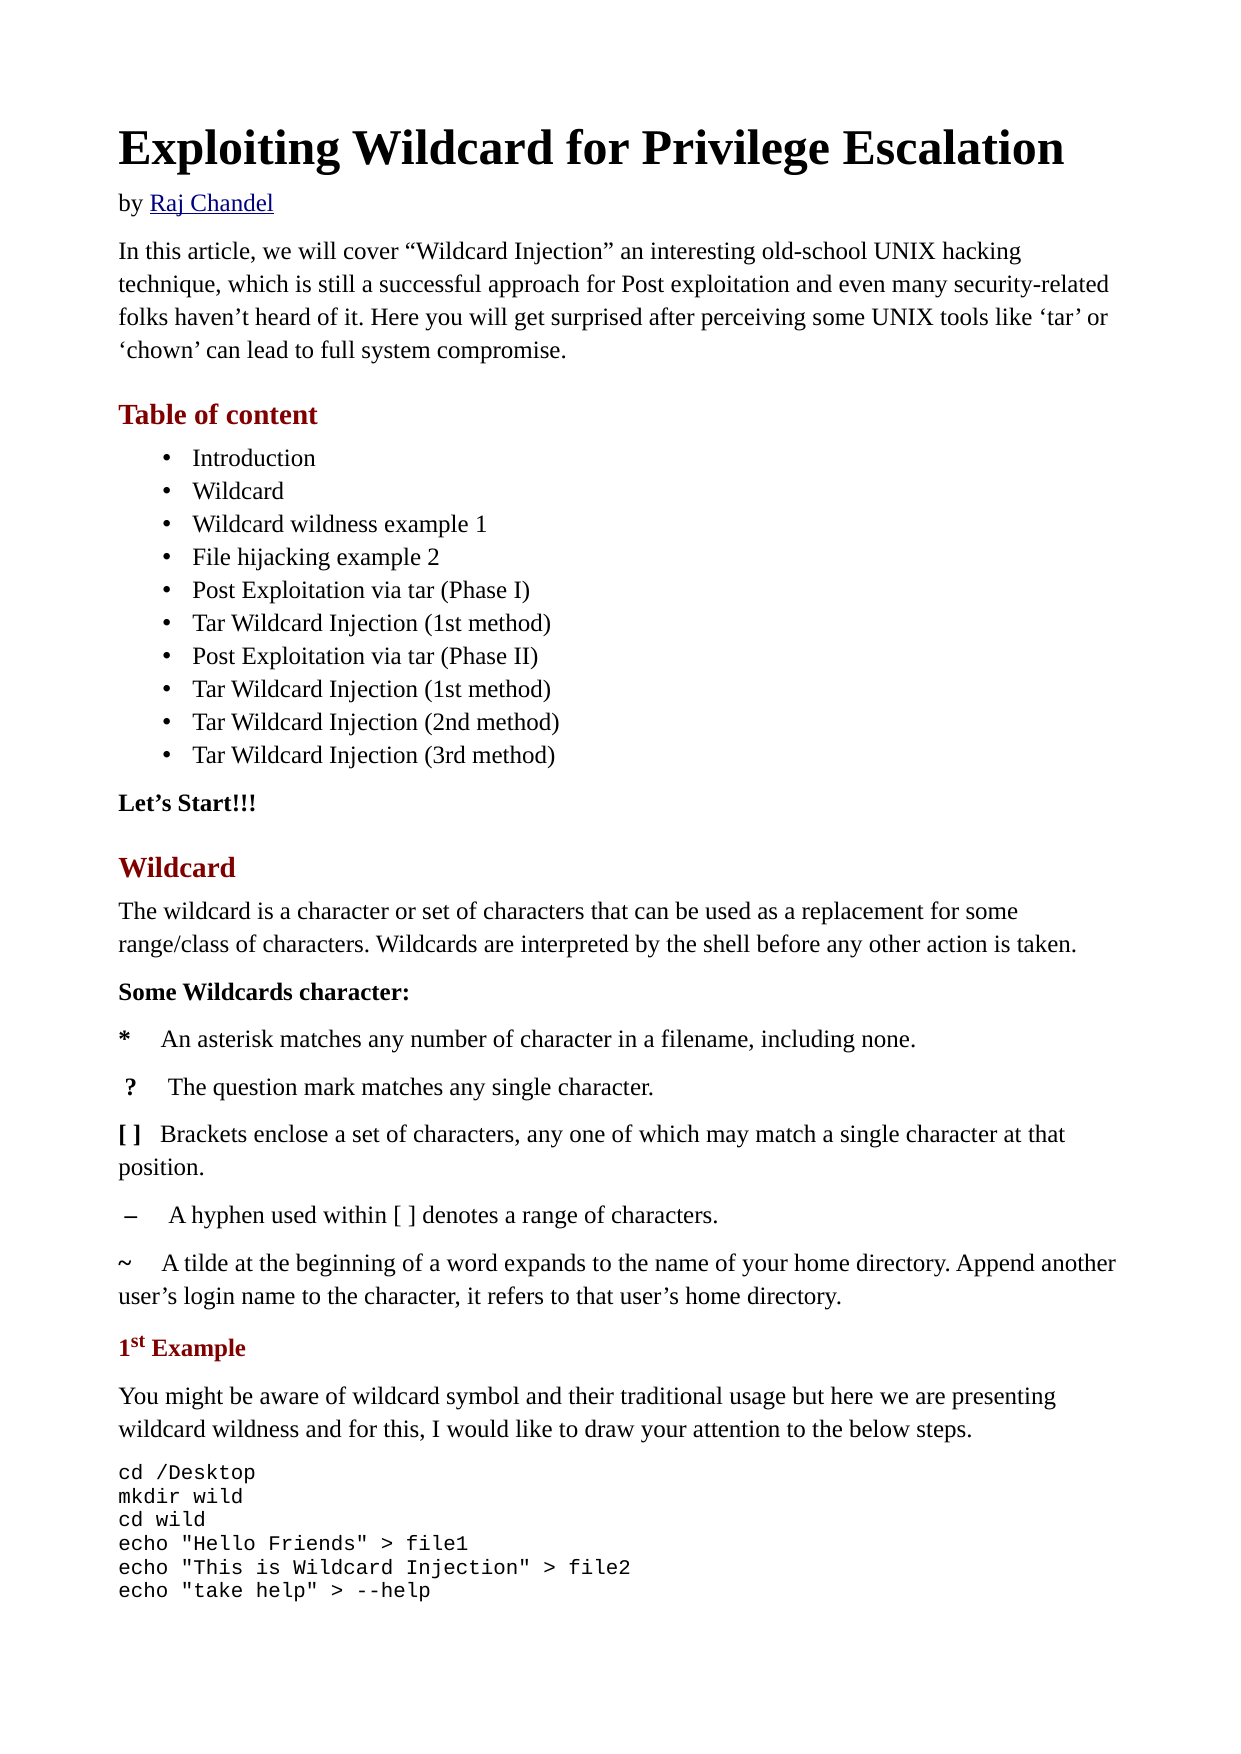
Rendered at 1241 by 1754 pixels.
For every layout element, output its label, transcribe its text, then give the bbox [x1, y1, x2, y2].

text * An asterisk matches any number of character in a filename, including none. [118, 1024, 1122, 1053]
text – A hyphen used within [ ] denotes a range of characters. [118, 1200, 1122, 1229]
text cd /Desktop [118, 1462, 1122, 1486]
text ? The question mark matches any single character. [118, 1072, 1122, 1101]
list Tar Wildcard Injection (1st method) [162, 608, 1122, 637]
list Tar Wildcard Injection (3rd method) [162, 740, 1122, 769]
list File hijacking example 2 [162, 542, 1122, 571]
list Tar Wildcard Injection (2nd method) [162, 707, 1122, 736]
text Some Wildcards character: [118, 977, 1122, 1005]
text by Raj Chandel [118, 188, 1122, 217]
list Post Exploitation via tar (Phase I) [162, 575, 1122, 604]
text In this article, we will cover “Wildcard Injection” an interesting old-school UNIX hacking technique, which is still a successful approach for Post exploitation and even many security-related folks haven’t heard of it. Here you will get surprised after perceiving some UNIX tools like ‘tar’ or ‘chown’ can lead to full system compromise. [118, 236, 1122, 363]
list Wildcard wildness example 1 [162, 509, 1122, 538]
text 1st Example [118, 1328, 1122, 1362]
text echo "take help" > --help [118, 1580, 1122, 1604]
text cd wild [118, 1509, 1122, 1533]
subtitle Wildcard [118, 850, 1122, 883]
list Wildcard [162, 476, 1122, 505]
text [ ] Brackets enclose a set of characters, any one of which may match a single character at that position. [118, 1119, 1122, 1181]
list Post Exploitation via tar (Phase II) [162, 641, 1122, 670]
text mkdir wild [118, 1486, 1122, 1509]
text ~ A tilde at the beginning of a word expands to the name of your home directory. Append another user’s login name to the character, it refers to that user’s home directory. [118, 1248, 1122, 1309]
text Let’s Start!!! [118, 788, 1122, 817]
text You might be aware of wildcard symbol and their traditional usage but here we are presenting wildcard wildness and for this, I would like to draw your attention to the below steps. [118, 1381, 1122, 1443]
text The wildcard is a character or set of characters that can be used as a replacement for some range/class of characters. Wildcards are interpreted by the shell before any other action is taken. [118, 896, 1122, 958]
list Introduction [162, 443, 1122, 472]
subtitle Table of content [118, 397, 1122, 431]
list Tar Wildcard Injection (1st method) [162, 674, 1122, 703]
text echo "Hello Friends" > file1 [118, 1533, 1122, 1557]
text echo "This is Wildcard Injection" > file2 [118, 1557, 1122, 1580]
subtitle Exploiting Wildcard for Privilege Escalation [118, 118, 1122, 176]
